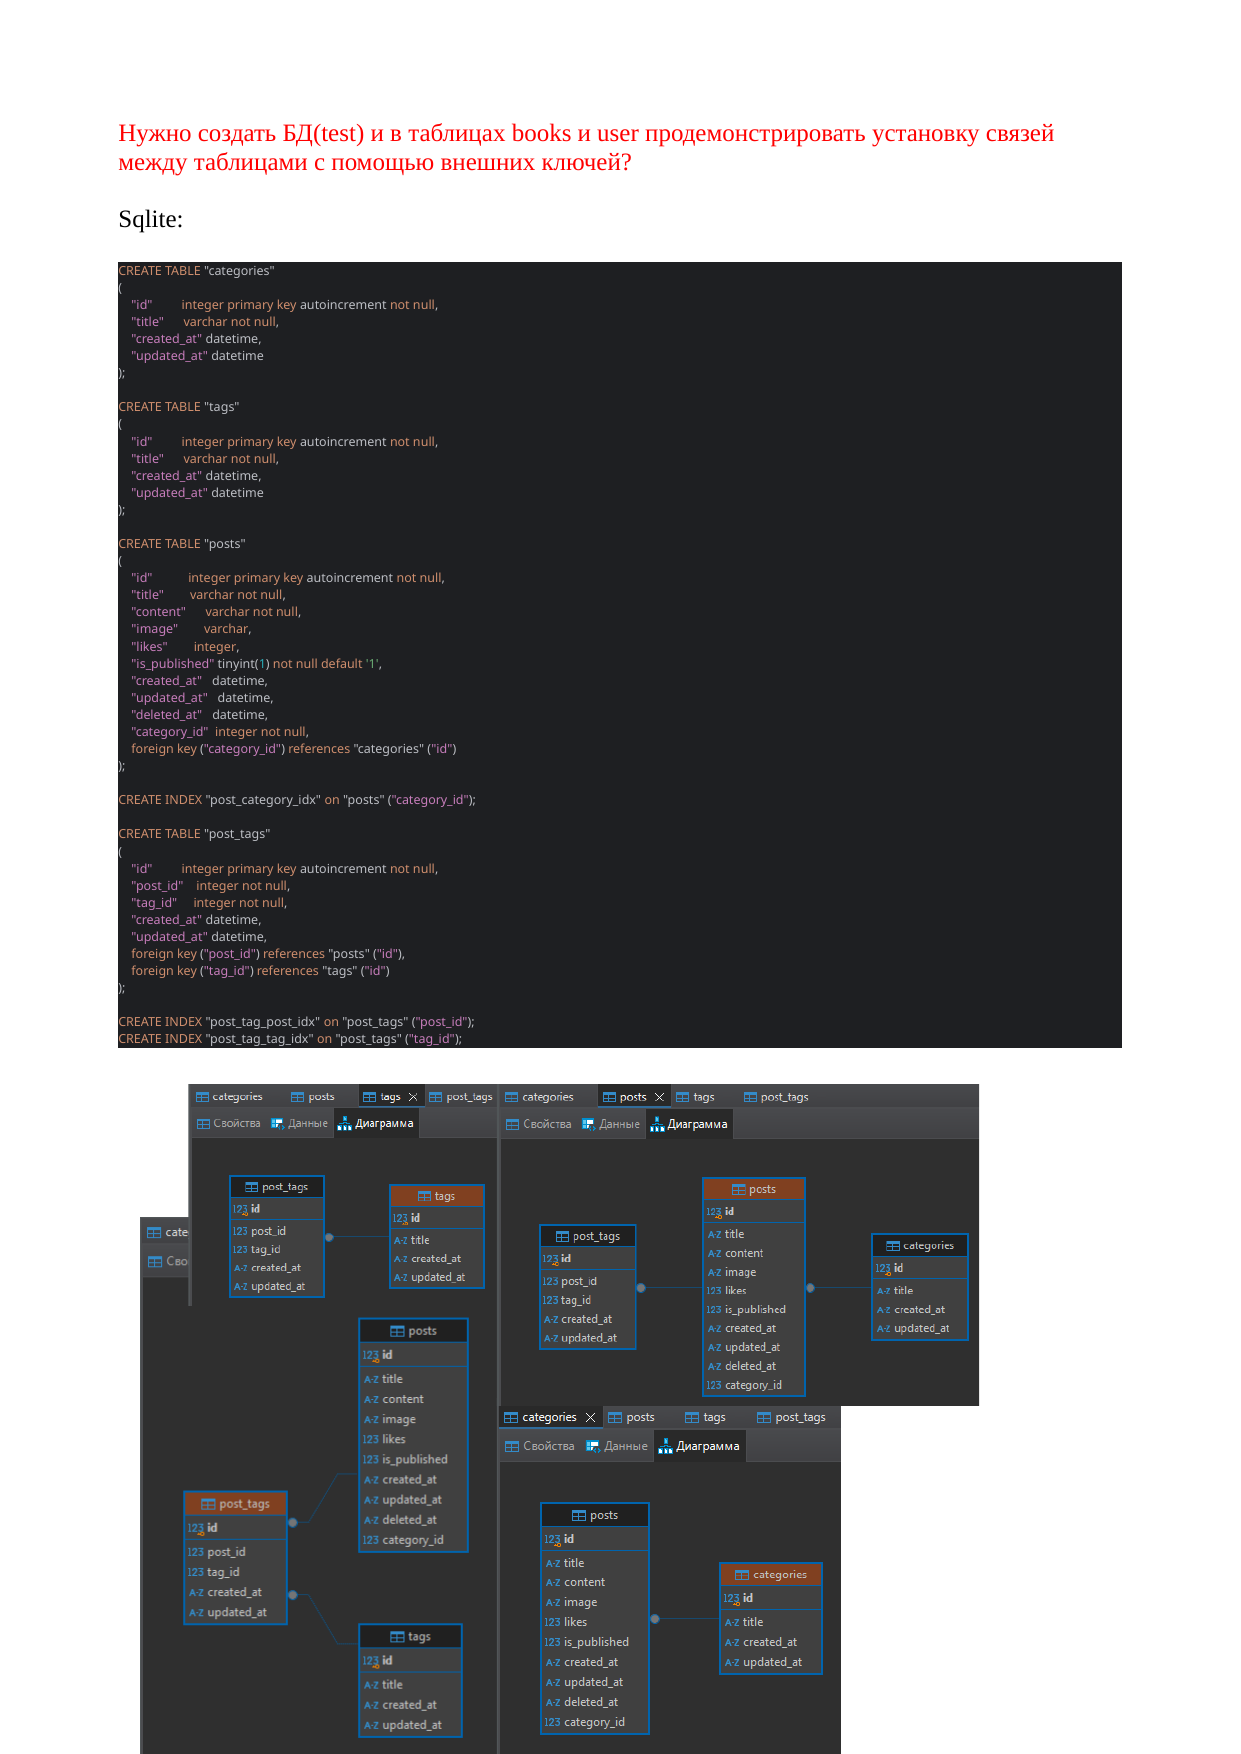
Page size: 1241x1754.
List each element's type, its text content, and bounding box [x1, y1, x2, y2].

text Нужно создать БД(test) и в таблицах books и user продемонстрировать установку связей между таблицами с помощью внешних ключей? [118, 118, 1122, 176]
text CREATE TABLE "categories" ( "id" integer primary key autoincrement not null, "title" varchar not null, "created_at" datetime, "updated_at" datetime ); CREATE TABLE "tags" ( "id" integer primary key autoincrement not null, "title" varchar not null, "created_at" datetime, "updated_at" datetime ); CREATE TABLE "posts" ( "id" integer primary key autoincrement not null, "title" varchar not null, "content" varchar not null, "image" varchar, "likes" integer, "is_published" tinyint(1) not null default '1', "created_at" datetime, "updated_at" datetime, "deleted_at" datetime, "category_id" integer not null, foreign key ("category_id") references "categories" ("id") ); CREATE INDEX "post_category_idx" on "posts" ("category_id"); CREATE TABLE "post_tags" ( "id" integer primary key autoincrement not null, "post_id" integer not null, "tag_id" integer not null, "created_at" datetime, "updated_at" datetime, foreign key ("post_id") references "posts" ("id"), foreign key ("tag_id") references "tags" ("id") ); CREATE INDEX "post_tag_post_idx" on "post_tags" ("post_id"); CREATE INDEX "post_tag_tag_idx" on "post_tags" ("tag_id"); [118, 262, 1122, 1048]
text Sqlite: [118, 204, 1122, 233]
picture [140, 1084, 980, 1754]
